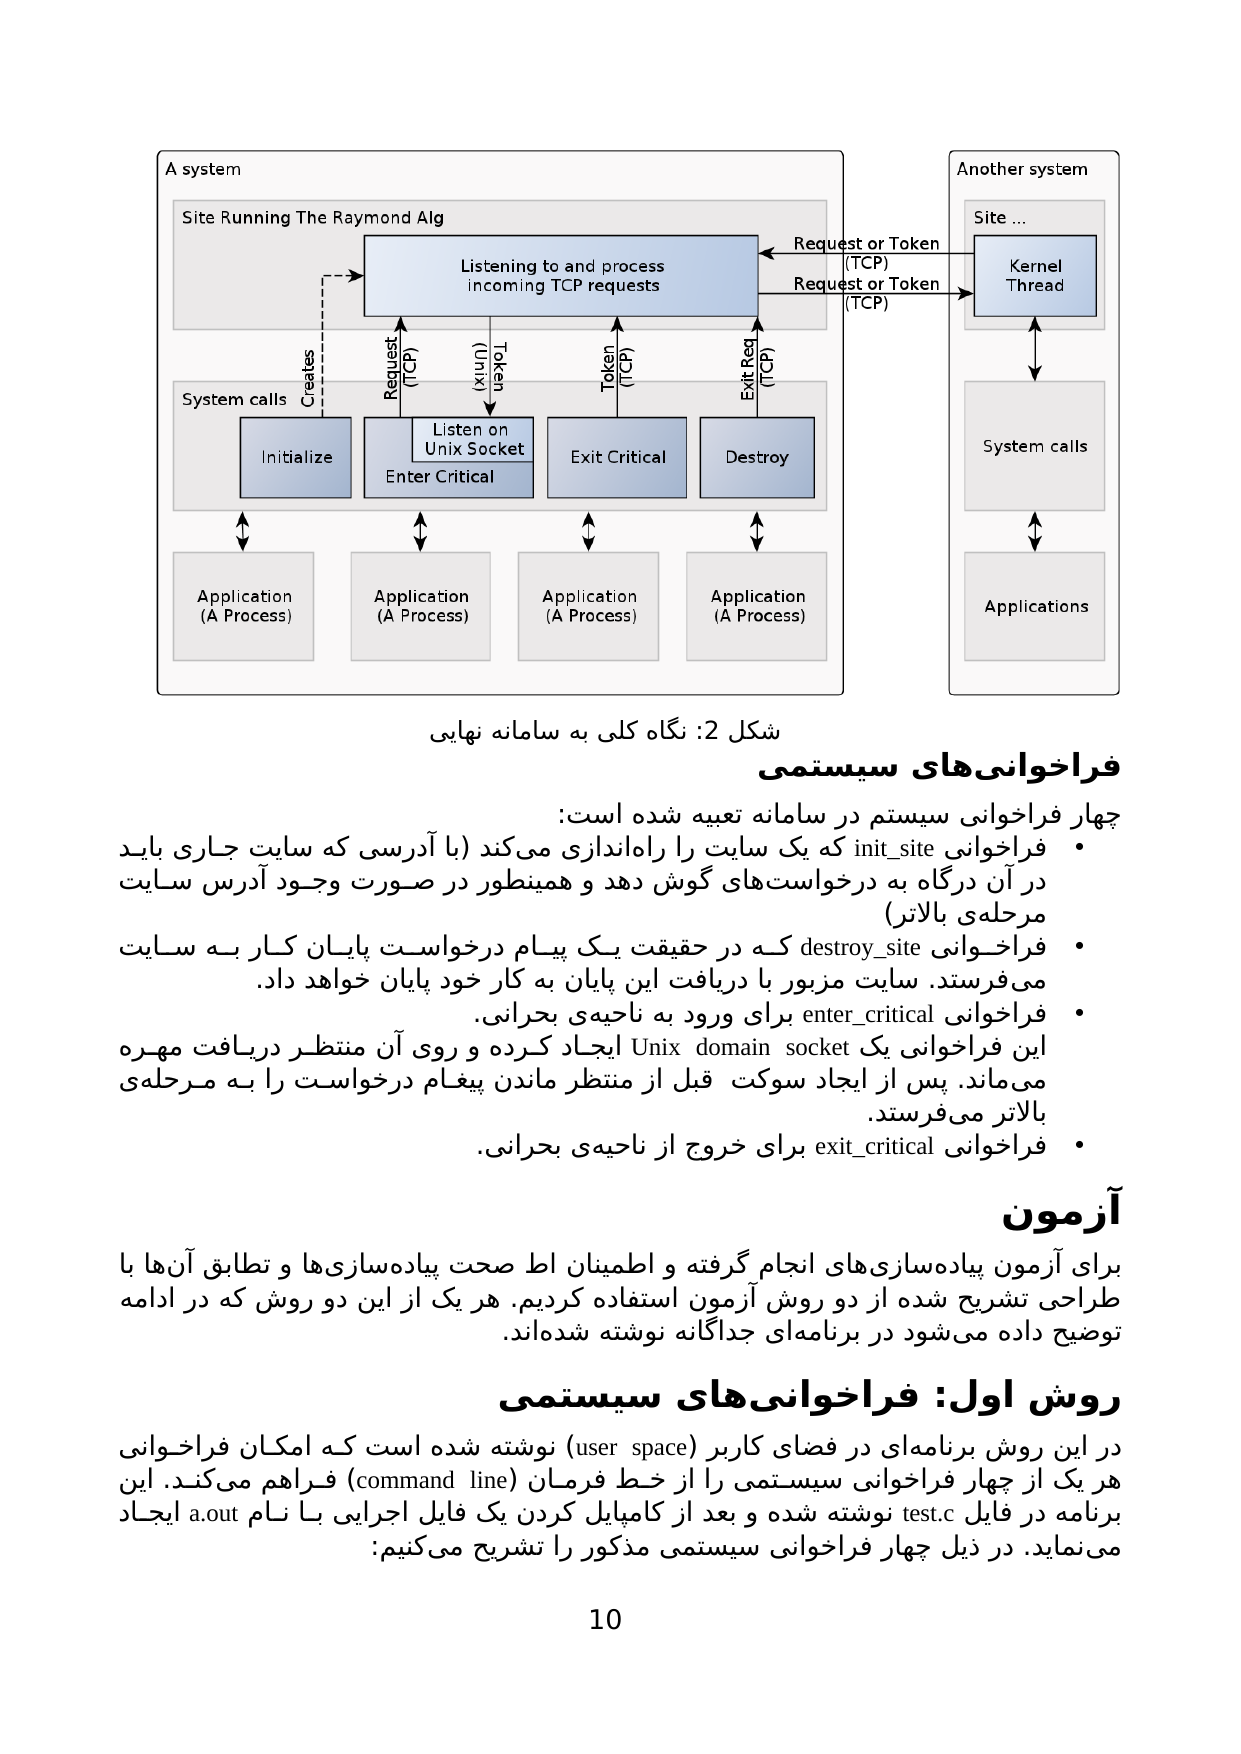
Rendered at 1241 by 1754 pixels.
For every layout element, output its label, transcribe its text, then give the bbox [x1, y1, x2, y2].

list فراخوانی destroy_site که در حقیقت یک پیام درخواست پایان کار به سایت می‌فرستد. سایت مزبور با دریافت این پایان به کار خود پایان خواهد داد. [118, 931, 1084, 995]
subtitle روش اول: فراخوانی‌های سیستمی [118, 1373, 1122, 1416]
list فراخوانی init_site که یک سایت را راه‌اندازی می‌کند (با آدرسی که سایت جاری باید در آن درگاه به درخواست‌های گوش دهد و همینطور در صورت وجود آدرس سایت مرحله‌ی بالاتر) [118, 831, 1084, 929]
text چهار فراخوانی سیستم در سامانه تعبیه شده است: [118, 798, 1122, 830]
text برای آزمون پیاده‌سازی‌های انجام گرفته و اطمینان اط صحت پیاده‌سازی‌ها و تطابق آن‌ها با طراحی تشریح شده از دو روش آزمون استفاده کردیم. هر یک از این دو روش که در ادامه توضیح داده می‌شود در برنامه‌ای جداگانه نوشته شده‌اند. [118, 1249, 1122, 1347]
text در این روش برنامه‌ای در فضای کاربر (user space) نوشته شده است که امکان فراخوانی هر یک از چهار فراخوانی سیستمی را از خط فرمان (command line) فراهم می‌کند. این برنامه در فایل test.c نوشته شده و بعد از کامپایل کردن یک فایل اجرایی با نام a.out ایجاد می‌نماید. در ذیل چهار فراخوانی سیستمی مذکور را تشریح می‌کنیم: [118, 1431, 1122, 1561]
list فراخوانی enter_critical برای ورود به ناحیه‌ی بحرانی. [118, 997, 1084, 1028]
list این فراخوانی یک Unix domain socket ایجاد کرده و روی آن منتظر دریافت مهره می‌ماند. پس از ایجاد سوکت قبل از منتظر ماندن پیغام درخواست را به مرحله‌ی بالاتر می‌فرستد. [118, 1030, 1084, 1128]
text شکل 2: نگاه کلی به سامانه نهایی [101, 131, 1139, 745]
subtitle فراخوانی‌های سیستمی [118, 745, 1122, 784]
list فراخوانی exit_critical برای خروج از ناحیه‌ی بحرانی. [118, 1129, 1084, 1161]
subtitle آزمون [118, 1187, 1122, 1234]
picture [135, 130, 1140, 715]
